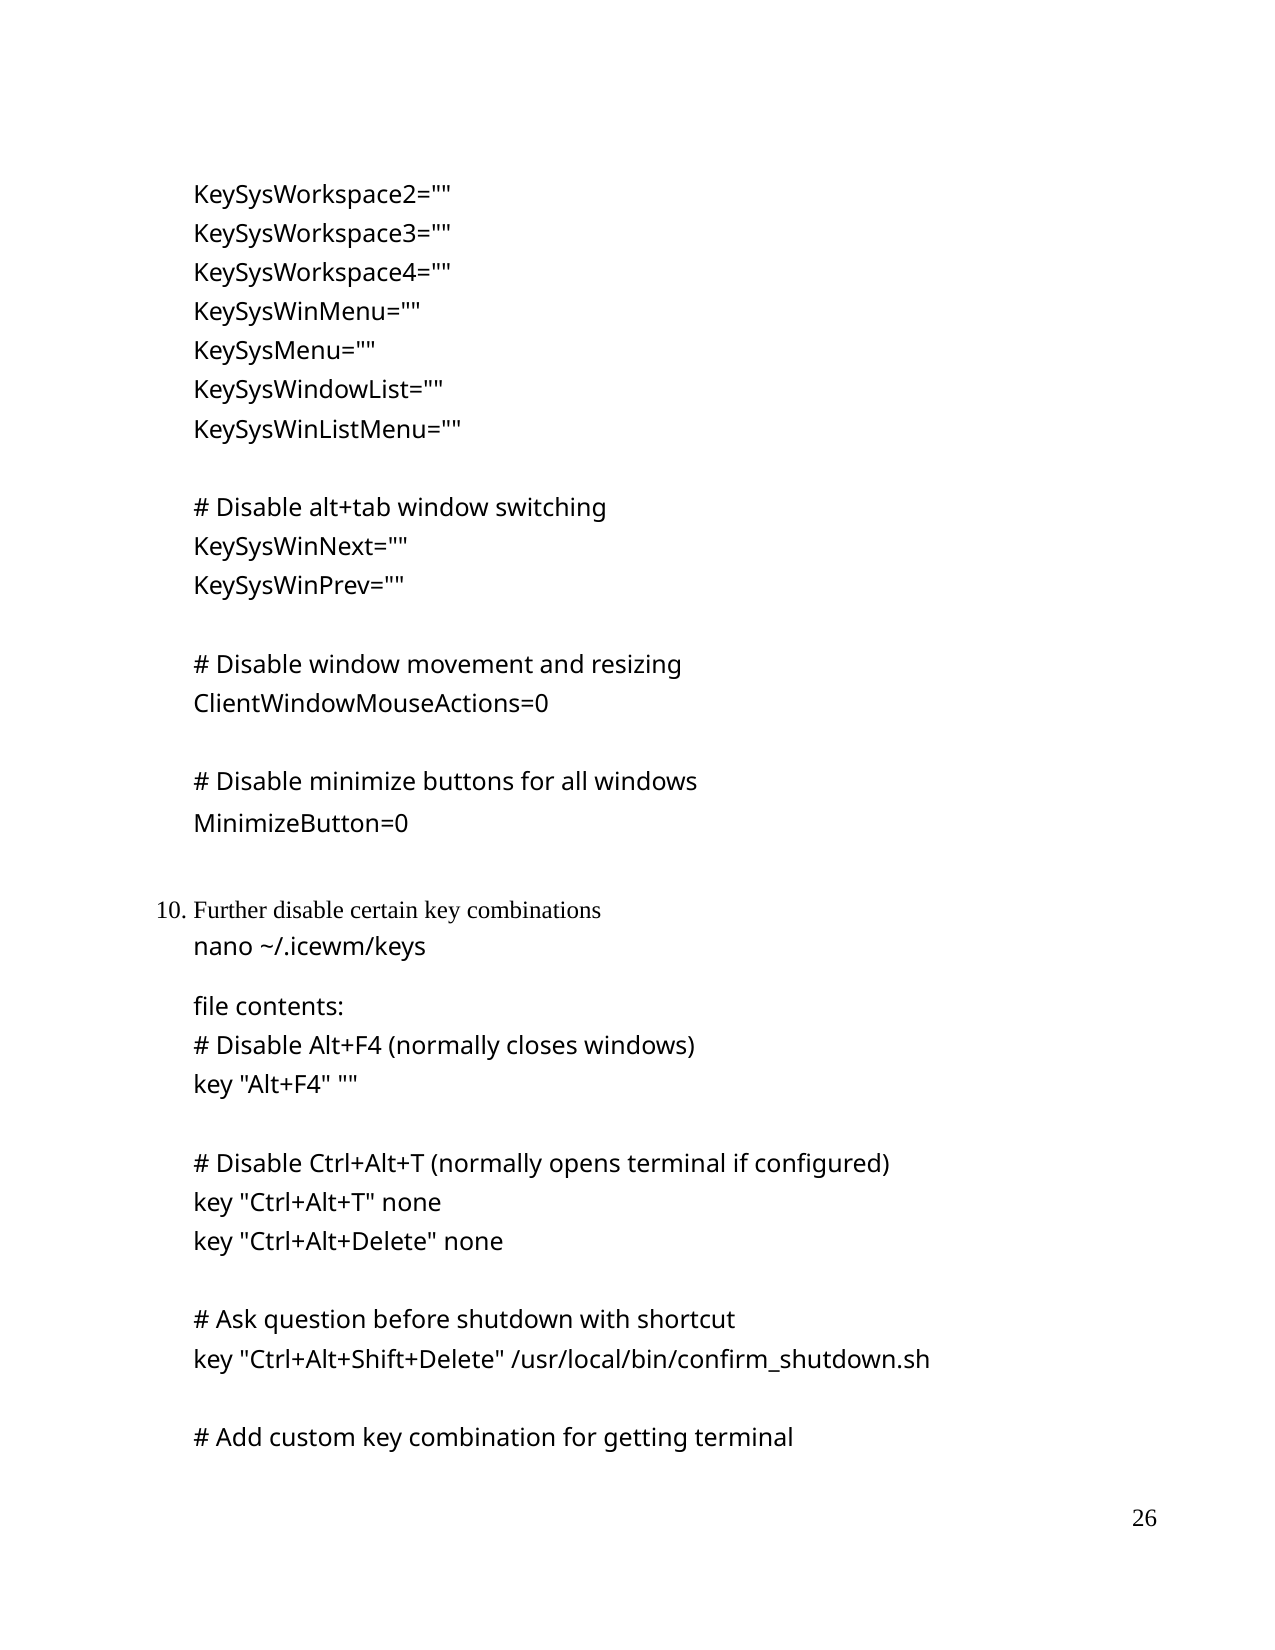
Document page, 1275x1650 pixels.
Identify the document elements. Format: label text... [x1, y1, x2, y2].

list file contents: # Disable Alt+F4 (normally closes windows) key "Alt+F4" "" # Disable Ctrl+Alt+T (normally opens terminal if configured) key "Ctrl+Alt+T" none key "Ctrl+Alt+Delete" none # Ask question before shutdown with shortcut key "Ctrl+Alt+Shift+Delete" /usr/local/bin/confirm_shutdown.sh # Add custom key combination for getting terminal [156, 989, 1157, 1454]
list Further disable certain key combinations nano ~/.icewm/keys [156, 895, 1157, 963]
list MinimizeButton=0 [156, 806, 1157, 840]
list KeySysWorkspace2="" KeySysWorkspace3="" KeySysWorkspace4="" KeySysWinMenu="" KeySysMenu="" KeySysWindowList="" KeySysWinListMenu="" # Disable alt+tab window switching KeySysWinNext="" KeySysWinPrev="" # Disable window movement and resizing ClientWindowMouseActions=0 # Disable minimize buttons for all windows [156, 176, 1157, 798]
